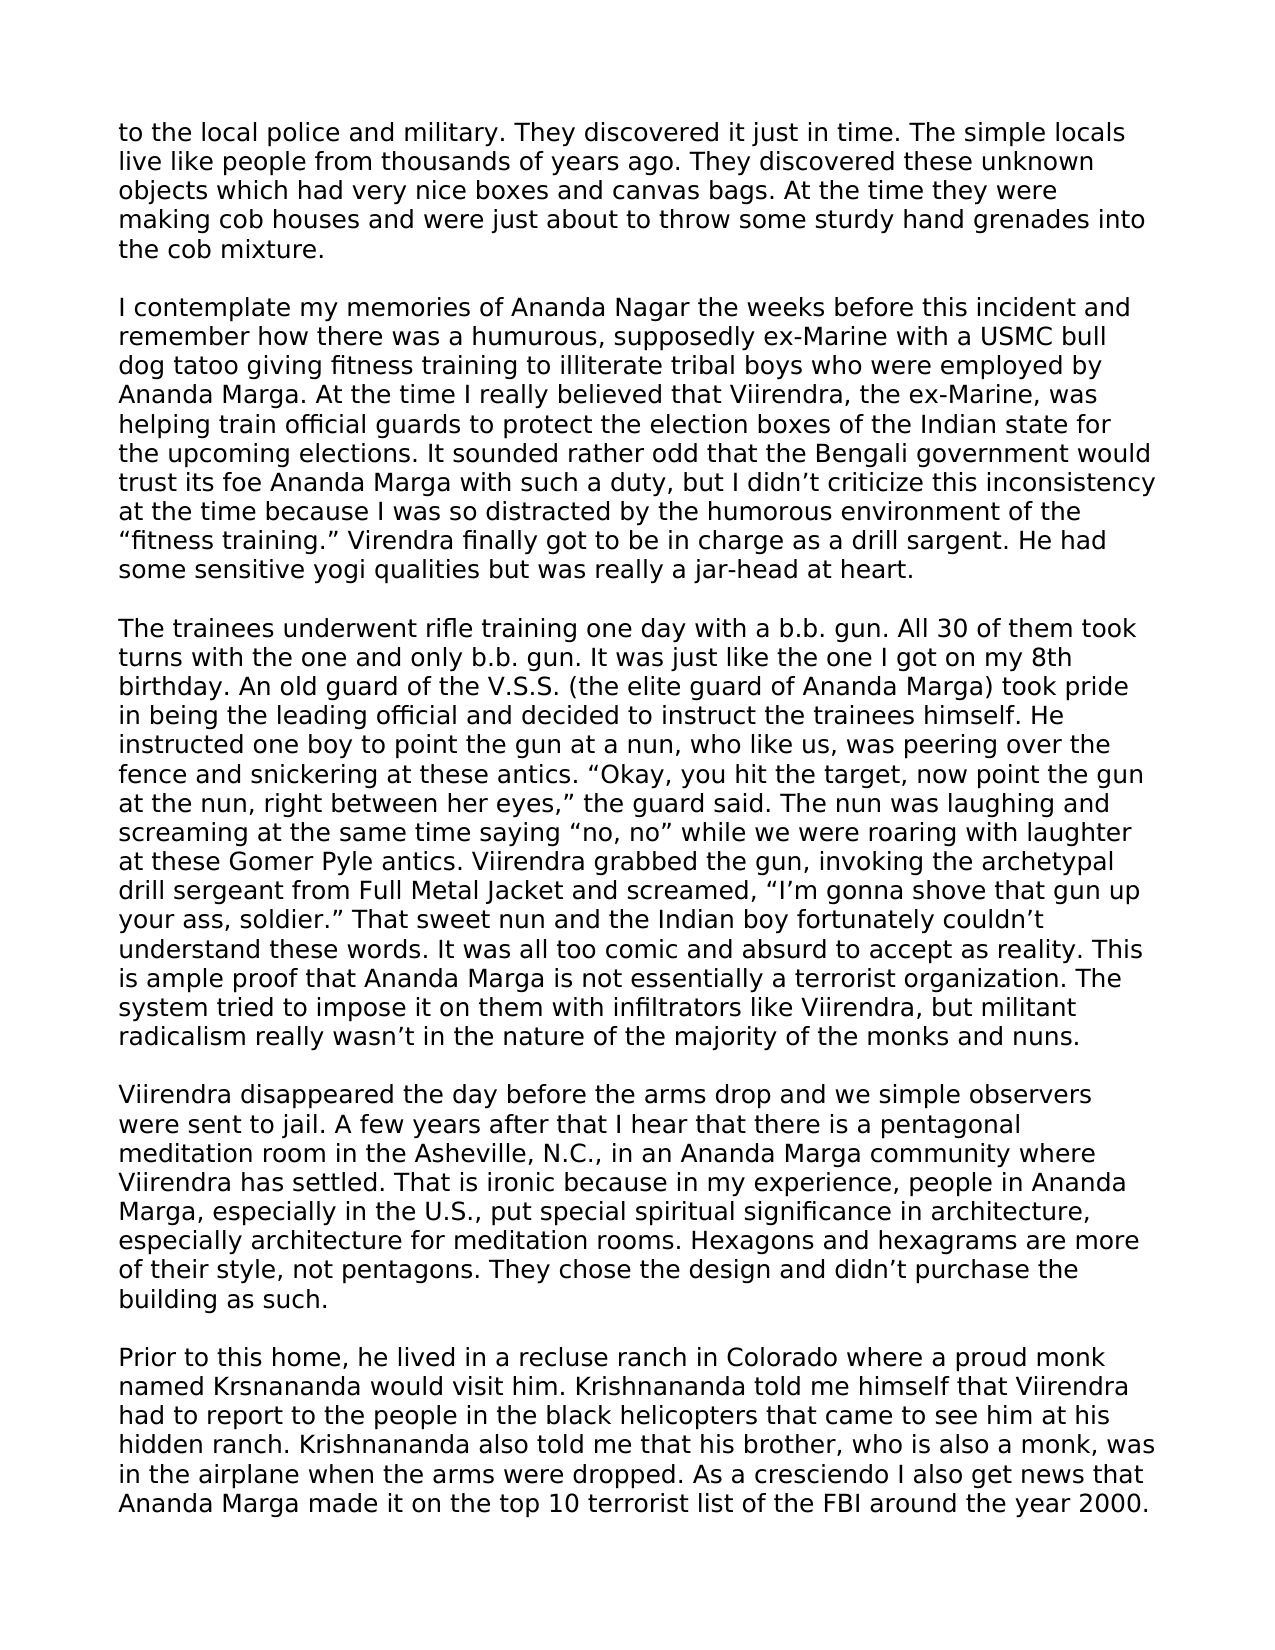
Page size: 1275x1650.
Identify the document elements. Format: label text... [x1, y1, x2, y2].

text to the local police and military. They discovered it just in time. The simple locals live like people from thousands of years ago. They discovered these unknown objects which had very nice boxes and canvas bags. At the time they were making cob houses and were just about to throw some sturdy hand grenades into the cob mixture. I contemplate my memories of Ananda Nagar the weeks before this incident and remember how there was a humurous, supposedly ex-Marine with a USMC bull dog tatoo giving fitness training to illiterate tribal boys who were employed by Ananda Marga. At the time I really believed that Viirendra, the ex-Marine, was helping train official guards to protect the election boxes of the Indian state for the upcoming elections. It sounded rather odd that the Bengali government would trust its foe Ananda Marga with such a duty, but I didn’t criticize this inconsistency at the time because I was so distracted by the humorous environment of the “fitness training.” Virendra finally got to be in charge as a drill sargent. He had some sensitive yogi qualities but was really a jar-head at heart. The trainees underwent rifle training one day with a b.b. gun. All 30 of them took turns with the one and only b.b. gun. It was just like the one I got on my 8th birthday. An old guard of the V.S.S. (the elite guard of Ananda Marga) took pride in being the leading official and decided to instruct the trainees himself. He instructed one boy to point the gun at a nun, who like us, was peering over the fence and snickering at these antics. “Okay, you hit the target, now point the gun at the nun, right between her eyes,” the guard said. The nun was laughing and screaming at the same time saying “no, no” while we were roaring with laughter at these Gomer Pyle antics. Viirendra grabbed the gun, invoking the archetypal drill sergeant from Full Metal Jacket and screamed, “I’m gonna shove that gun up your ass, soldier.” That sweet nun and the Indian boy fortunately couldn’t understand these words. It was all too comic and absurd to accept as reality. This is ample proof that Ananda Marga is not essentially a terrorist organization. The system tried to impose it on them with infiltrators like Viirendra, but militant radicalism really wasn’t in the nature of the majority of the monks and nuns. Viirendra disappeared the day before the arms drop and we simple observers were sent to jail. A few years after that I hear that there is a pentagonal meditation room in the Asheville, N.C., in an Ananda Marga community where Viirendra has settled. That is ironic because in my experience, people in Ananda Marga, especially in the U.S., put special spiritual significance in architecture, especially architecture for meditation rooms. Hexagons and hexagrams are more of their style, not pentagons. They chose the design and didn’t purchase the building as such. Prior to this home, he lived in a recluse ranch in Colorado where a proud monk named Krsnananda would visit him. Krishnananda told me himself that Viirendra had to report to the people in the black helicopters that came to see him at his hidden ranch. Krishnananda also told me that his brother, who is also a monk, was in the airplane when the arms were dropped. As a cresciendo I also get news that Ananda Marga made it on the top 10 terrorist list of the FBI around the year 2000. [118, 118, 1157, 1518]
